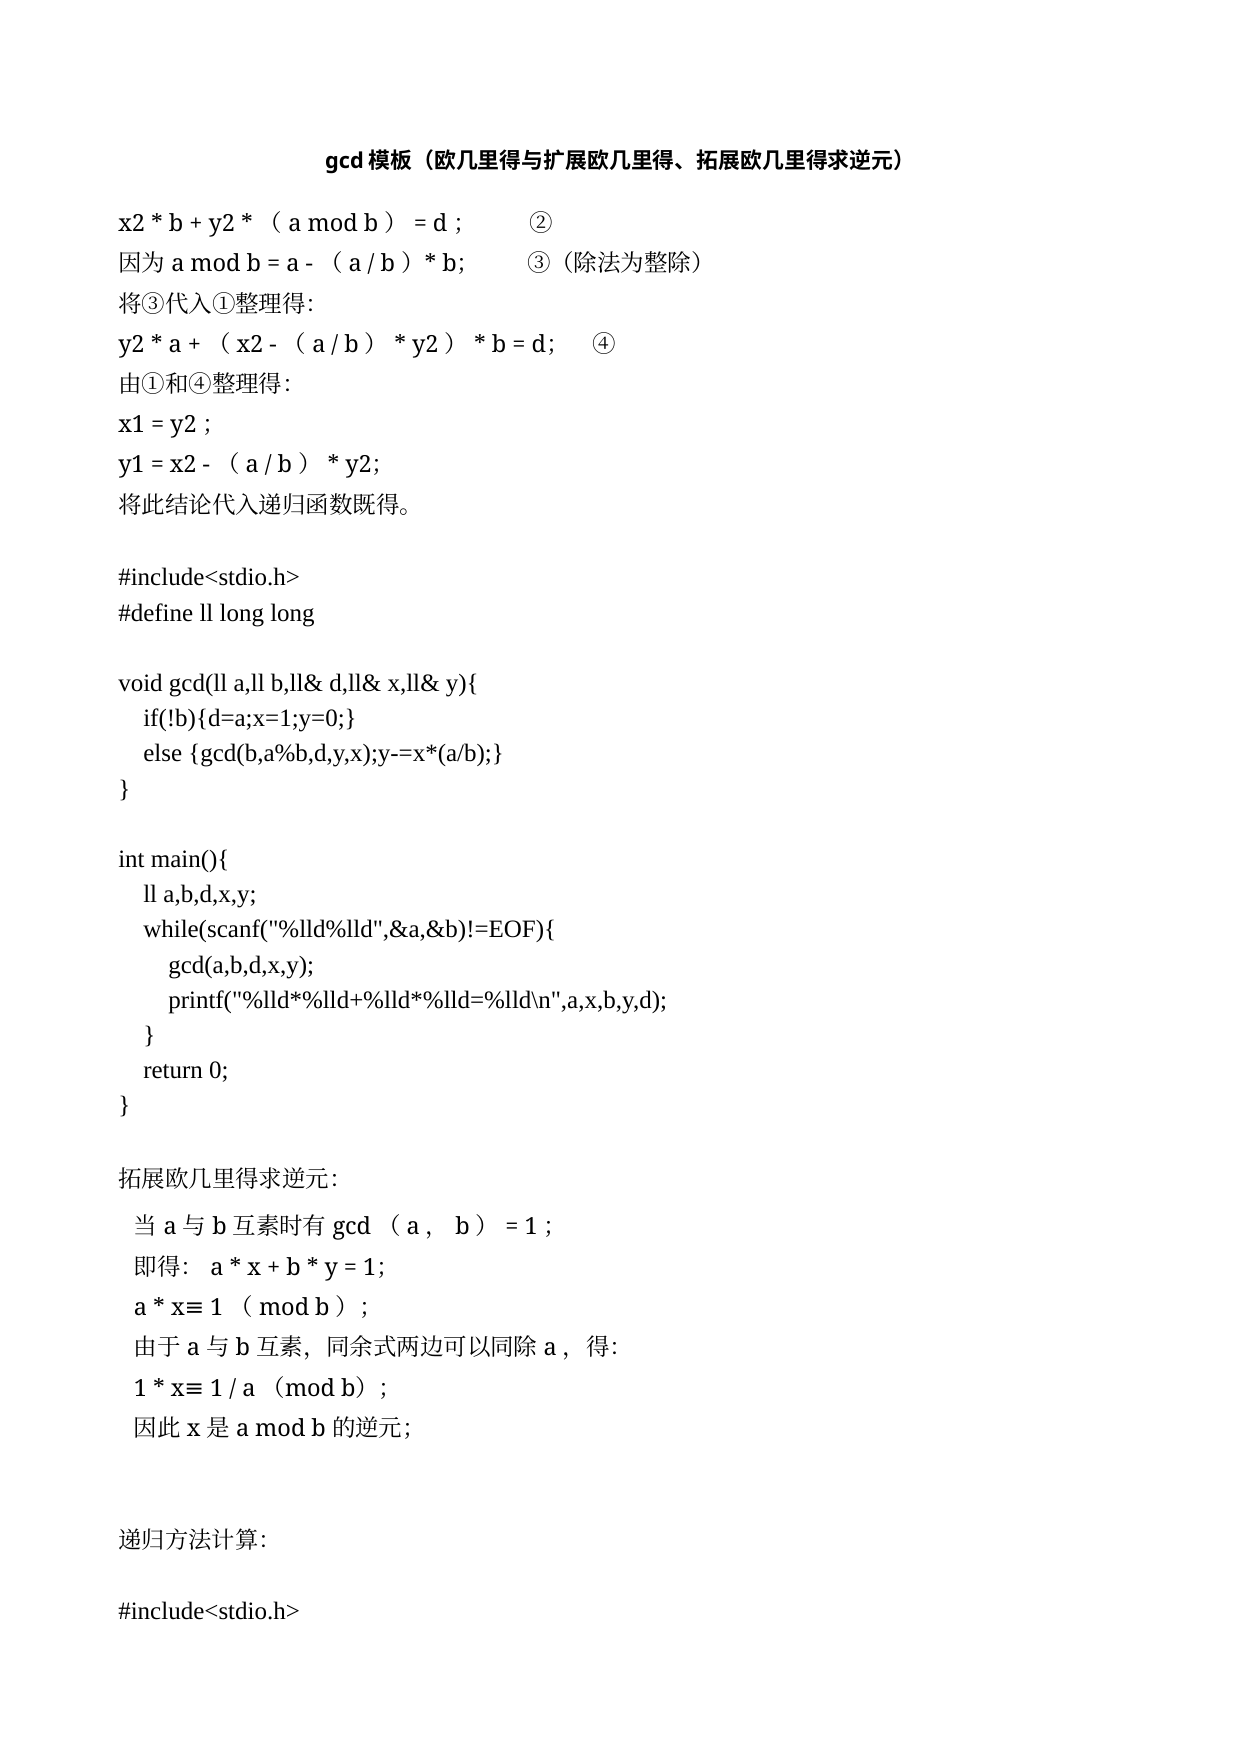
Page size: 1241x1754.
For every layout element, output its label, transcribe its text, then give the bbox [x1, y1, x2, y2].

text 因此 x 是 a mod b 的逆元； [134, 1409, 1106, 1443]
text y2 * a + （ x2 - （ a / b ） * y2 ） * b = d； ④ [118, 325, 1106, 359]
text 1 * x≡ 1 / a （mod b）； [134, 1369, 1106, 1403]
text void gcd(ll a,ll b,ll& d,ll& x,ll& y){ [118, 668, 1122, 697]
text 将③代入①整理得： [118, 285, 1106, 319]
text 递归方法计算： [118, 1522, 1106, 1555]
text } [118, 774, 1122, 802]
text 因为 a mod b = a - （ a / b ）* b； ③（除法为整除） [118, 245, 1106, 278]
text a * x≡ 1 （ mod b ）； [134, 1288, 1106, 1322]
text else {gcd(b,a%b,d,y,x);y-=x*(a/b);} [118, 738, 1122, 767]
text return 0; [118, 1055, 1122, 1084]
text 当 a 与 b 互素时有 gcd （ a ， b ） = 1 ； [134, 1208, 1106, 1242]
text ll a,b,d,x,y; [118, 879, 1122, 908]
text y1 = x2 - （ a / b ） * y2； [118, 446, 1106, 480]
text printf("%lld*%lld+%lld*%lld=%lld\n",a,x,b,y,d); [118, 985, 1122, 1014]
text if(!b){d=a;x=1;y=0;} [118, 703, 1122, 732]
text 即得： a * x + b * y = 1； [134, 1248, 1106, 1282]
text 将此结论代入递归函数既得。 [118, 486, 1106, 520]
text gcd(a,b,d,x,y); [118, 950, 1122, 978]
text #include<stdio.h> [118, 562, 1122, 591]
text x2 * b + y2 * （ a mod b ） = d ； ② [118, 204, 1106, 238]
text int main(){ [118, 844, 1122, 873]
text } [118, 1020, 1122, 1049]
text #include<stdio.h> [118, 1562, 1122, 1625]
text x1 = y2 ； [118, 406, 1106, 439]
text 拓展欧几里得求逆元： [118, 1161, 1122, 1194]
text 由于 a 与 b 互素，同余式两边可以同除 a ，得： [134, 1329, 1106, 1362]
text #define ll long long [118, 598, 1122, 626]
text 由①和④整理得： [118, 365, 1106, 399]
text while(scanf("%lld%lld",&a,&b)!=EOF){ [118, 914, 1122, 943]
text } [118, 1091, 1122, 1119]
